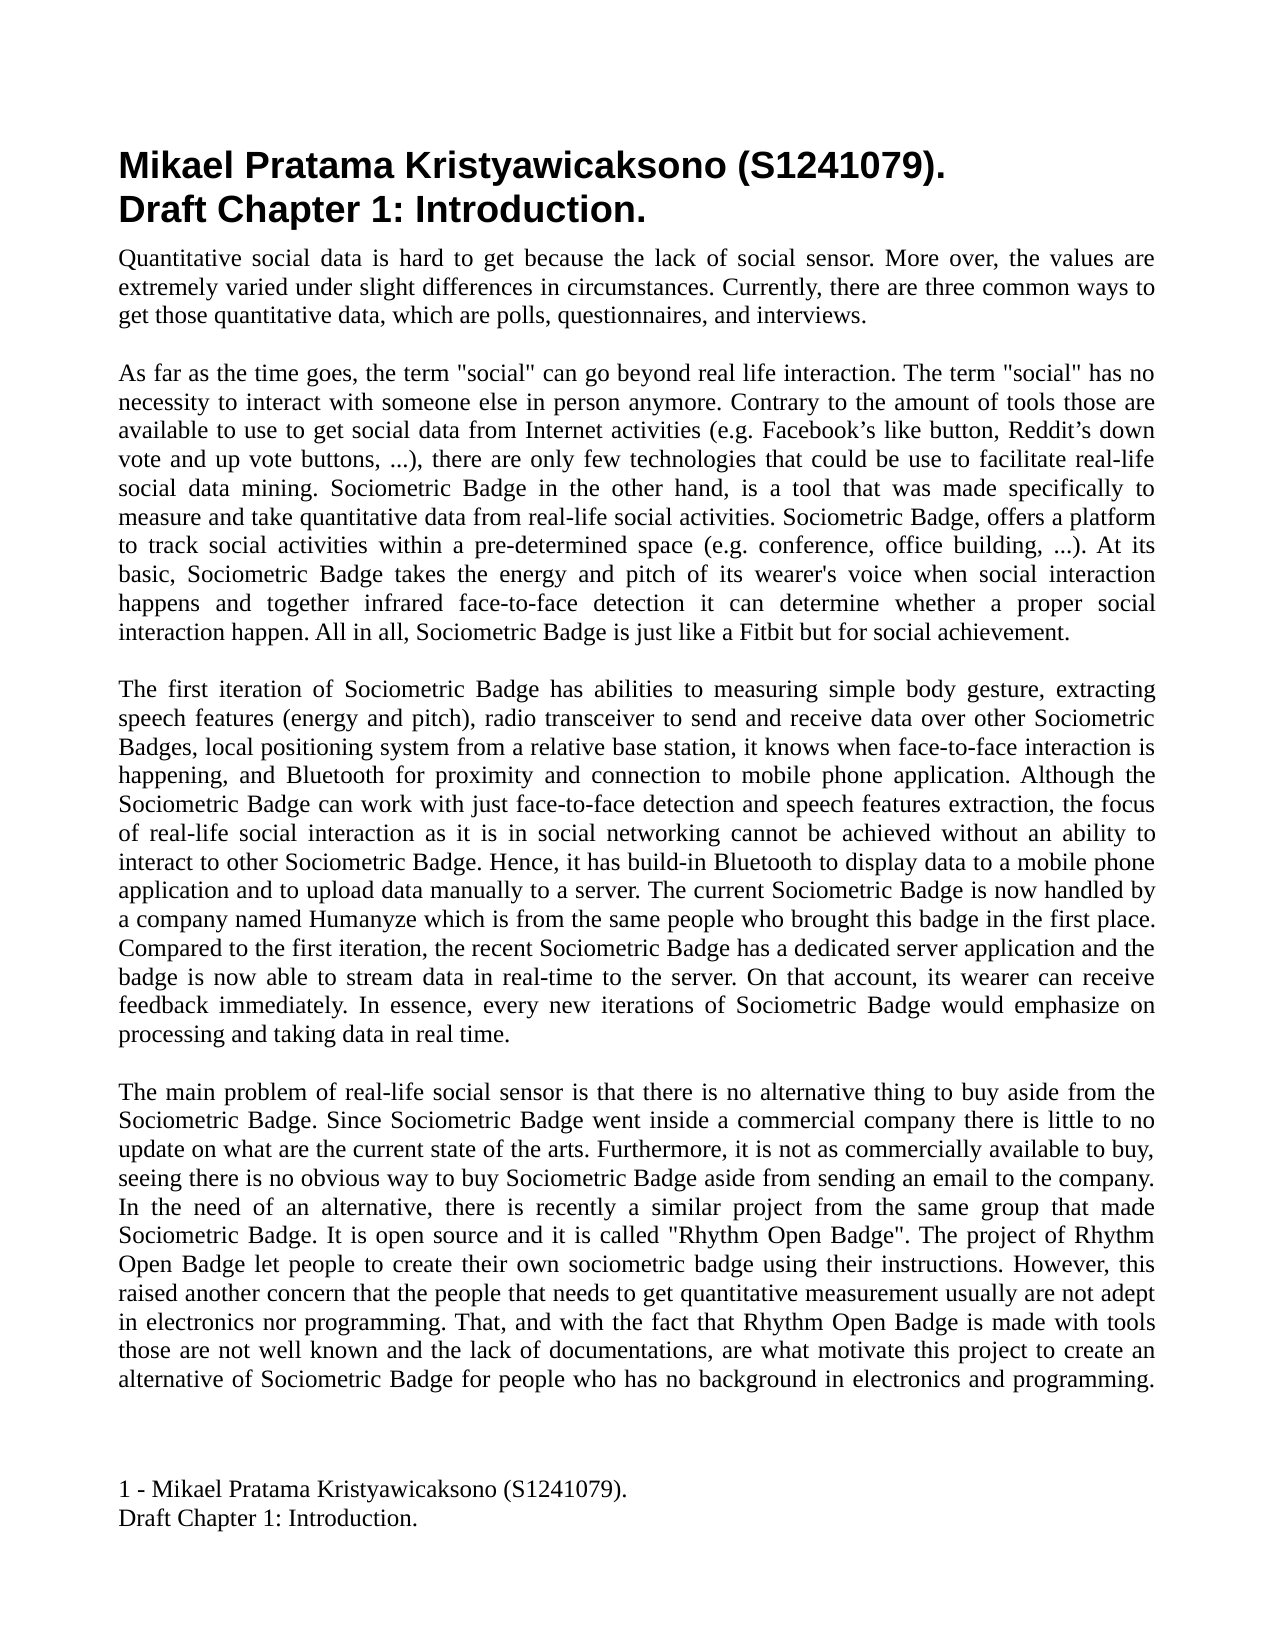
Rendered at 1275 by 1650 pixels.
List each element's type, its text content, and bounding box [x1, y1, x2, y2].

text The first iteration of Sociometric Badge has abilities to measuring simple body gesture, extracting speech features (energy and pitch), radio transceiver to send and receive data over other Sociometric Badges, local positioning system from a relative base station, it knows when face-to-face interaction is happening, and Bluetooth for proximity and connection to mobile phone application. Although the Sociometric Badge can work with just face-to-face detection and speech features extraction, the focus of real-life social interaction as it is in social networking cannot be achieved without an ability to interact to other Sociometric Badge. Hence, it has build-in Bluetooth to display data to a mobile phone application and to upload data manually to a server. The current Sociometric Badge is now handled by a company named Humanyze which is from the same people who brought this badge in the first place. Compared to the first iteration, the recent Sociometric Badge has a dedicated server application and the badge is now able to stream data in real-time to the server. On that account, its wearer can receive feedback immediately. In essence, every new iterations of Sociometric Badge would emphasize on processing and taking data in real time. [118, 674, 1157, 1048]
text The main problem of real-life social sensor is that there is no alternative thing to buy aside from the Sociometric Badge. Since Sociometric Badge went inside a commercial company there is little to no update on what are the current state of the arts. Furthermore, it is not as commercially available to buy, seeing there is no obvious way to buy Sociometric Badge aside from sending an email to the company. In the need of an alternative, there is recently a similar project from the same group that made Sociometric Badge. It is open source and it is called "Rhythm Open Badge". The project of Rhythm Open Badge let people to create their own sociometric badge using their instructions. However, this raised another concern that the people that needs to get quantitative measurement usually are not adept in electronics nor programming. That, and with the fact that Rhythm Open Badge is made with tools those are not well known and the lack of documentations, are what motivate this project to create an alternative of Sociometric Badge for people who has no background in electronics and programming. [118, 1077, 1157, 1422]
text Quantitative social data is hard to get because the lack of social sensor. More over, the values are extremely varied under slight differences in circumstances. Currently, there are three common ways to get those quantitative data, which are polls, questionnaires, and interviews. [118, 243, 1157, 329]
text As far as the time goes, the term "social" can go beyond real life interaction. The term "social" has no necessity to interact with someone else in person anymore. Contrary to the amount of tools those are available to use to get social data from Internet activities (e.g. Facebook’s like button, Reddit’s down vote and up vote buttons, ...), there are only few technologies that could be use to facilitate real-life social data mining. Sociometric Badge in the other hand, is a tool that was made specifically to measure and take quantitative data from real-life social activities. Sociometric Badge, offers a platform to track social activities within a pre-determined space (e.g. conference, office building, ...). At its basic, Sociometric Badge takes the energy and pitch of its wearer's voice when social interaction happens and together infrared face-to-face detection it can determine whether a proper social interaction happen. All in all, Sociometric Badge is just like a Fitbit but for social achievement. [118, 358, 1157, 645]
subtitle Mikael Pratama Kristyawicaksono (S1241079). Draft Chapter 1: Introduction. [118, 143, 1157, 230]
